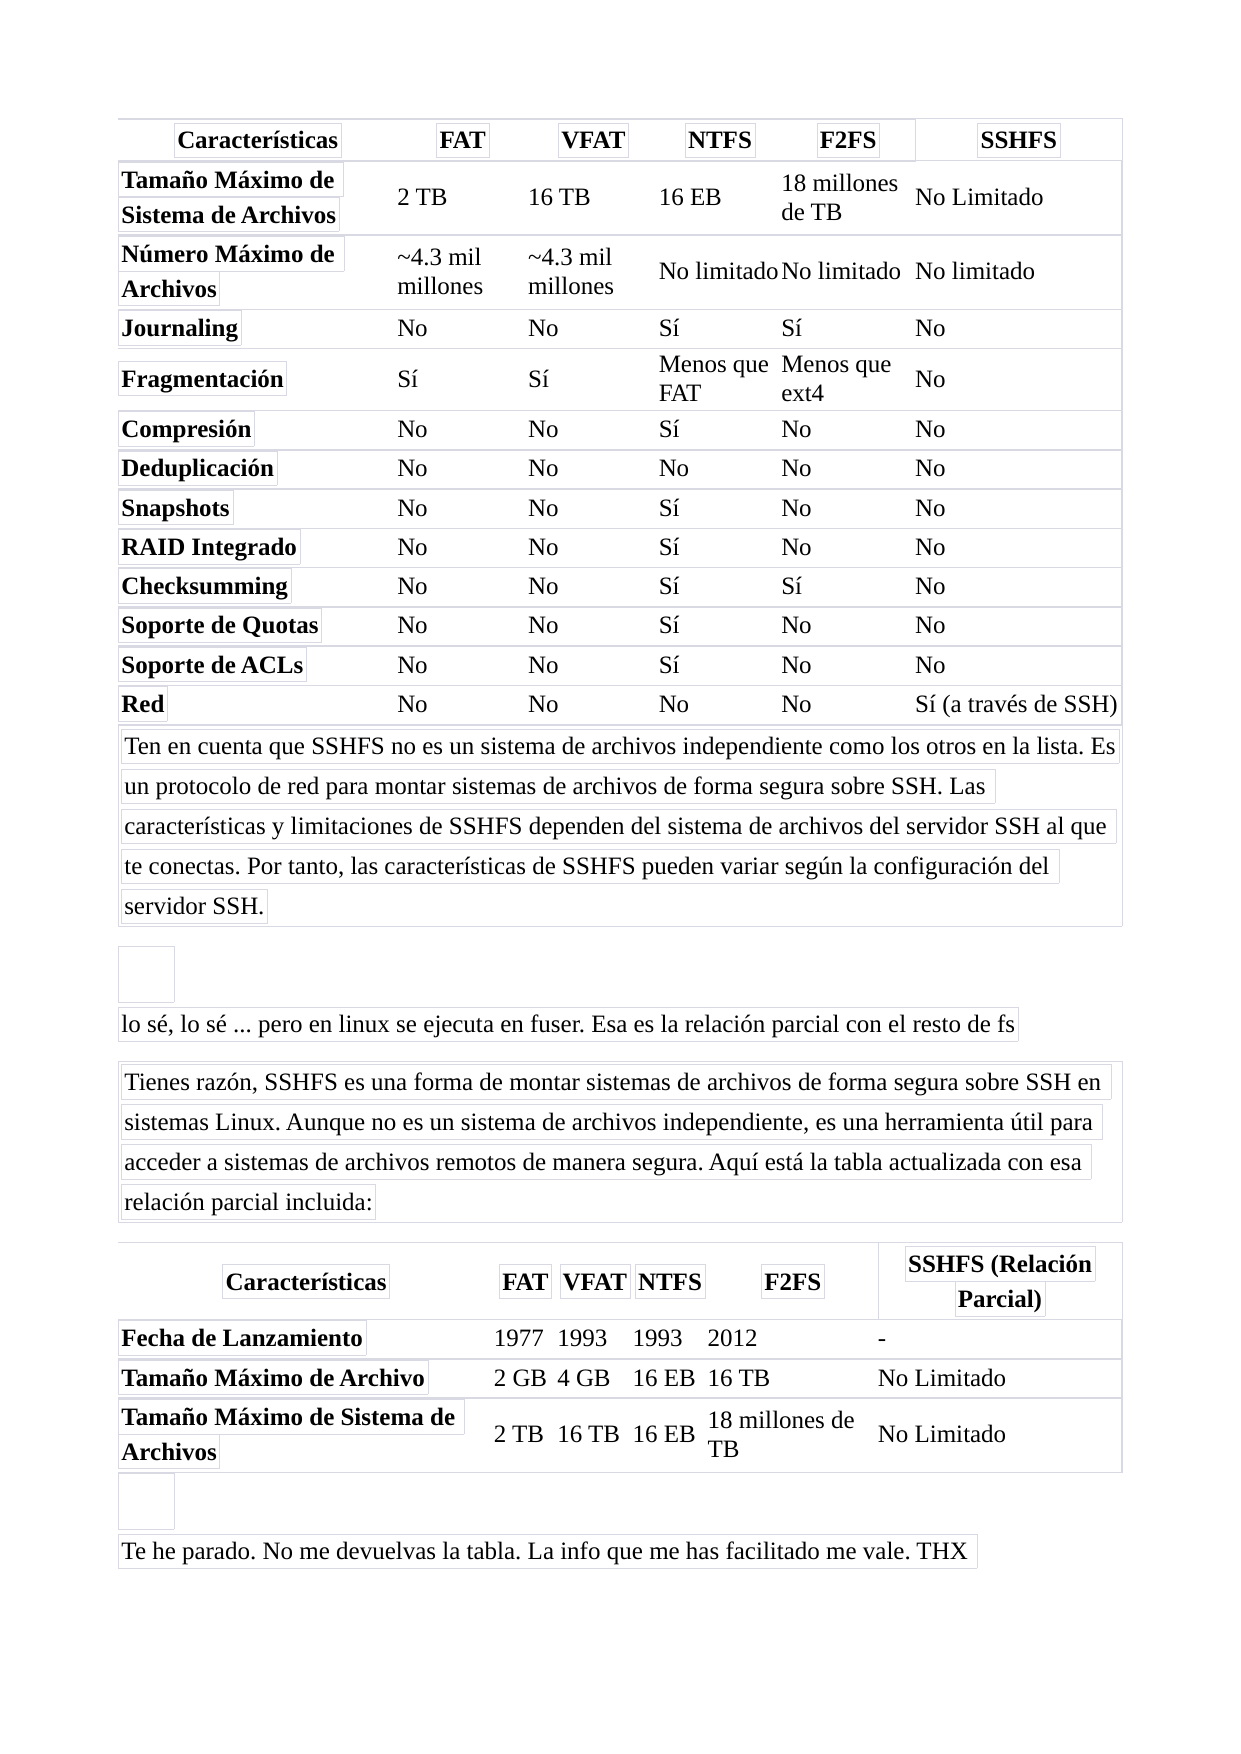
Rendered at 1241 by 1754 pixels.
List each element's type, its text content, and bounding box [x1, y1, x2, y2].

table_header VFAT [528, 120, 658, 160]
table_cell No [528, 451, 658, 488]
table_cell Sí [659, 568, 781, 606]
table_cell No [397, 568, 528, 606]
table_header NTFS [659, 120, 781, 160]
table_cell No [397, 310, 528, 348]
table_header F2FS [708, 1243, 878, 1319]
table_cell No [528, 490, 658, 527]
table_cell No limitado [781, 236, 915, 308]
table_cell No [915, 490, 1121, 527]
table_cell 2012 [708, 1320, 878, 1358]
table_header Características [118, 1243, 493, 1319]
table_cell No [915, 310, 1121, 348]
text [1019, 1007, 1122, 1041]
table_cell 4 GB [557, 1360, 632, 1397]
table_cell No [781, 608, 915, 645]
table_cell No [528, 608, 658, 645]
table_cell No [915, 529, 1121, 567]
table_cell Sí [781, 568, 915, 606]
table_header F2FS [781, 120, 915, 160]
table_cell No [528, 310, 658, 348]
table_cell No [915, 608, 1121, 645]
table_cell 18 millones de TB [708, 1399, 878, 1471]
table_cell No [397, 608, 528, 645]
table_cell No limitado [915, 236, 1121, 308]
table_cell Tamaño Máximo de Archivo [118, 1360, 493, 1397]
table_cell No [915, 568, 1121, 606]
text Te he parado. No me devuelvas la tabla. La info que me has facilitado me vale. THX [119, 1535, 977, 1568]
table_cell Menos que FAT [659, 349, 781, 410]
table_cell No [528, 568, 658, 606]
table_header FAT [494, 1243, 557, 1319]
table_cell Soporte de ACLs [118, 647, 397, 684]
table_cell 2 TB [494, 1399, 557, 1471]
table_cell Checksumming [118, 568, 397, 606]
table_cell 2 TB [397, 162, 528, 234]
table_cell 16 TB [708, 1360, 878, 1397]
table_cell 1993 [557, 1320, 632, 1358]
table_cell Sí [397, 349, 528, 410]
table_cell No [781, 490, 915, 527]
table_cell No [397, 686, 528, 724]
table_cell No [528, 411, 658, 449]
table_cell No Limitado [878, 1360, 1121, 1397]
text Ten en cuenta que SSHFS no es un sistema de archivos independiente como los otros en la lista. Es un protocolo de red para montar sistemas de archivos de forma segura sobre SSH. Las características y limitaciones de SSHFS dependen del sistema de archivos del servidor SSH al que te conectas. Por tanto, las características de SSHFS pueden variar según la configuración del servidor SSH. [119, 726, 1122, 926]
table_cell No [397, 490, 528, 527]
table_cell No [528, 686, 658, 724]
table_header NTFS [633, 1243, 707, 1319]
table_cell Sí [528, 349, 658, 410]
table_cell No [659, 686, 781, 724]
table_header SSHFS [916, 119, 1122, 160]
table_cell No [397, 529, 528, 567]
table_cell 16 TB [557, 1399, 632, 1471]
table_cell No [781, 647, 915, 684]
table_cell No Limitado [878, 1399, 1121, 1471]
table_cell No [915, 451, 1121, 488]
table_cell 16 EB [633, 1399, 707, 1471]
table_cell Fecha de Lanzamiento [118, 1320, 493, 1358]
table_cell 16 EB [659, 162, 781, 234]
table_cell No [781, 411, 915, 449]
table_cell No [781, 451, 915, 488]
table_cell No [915, 349, 1121, 410]
table_cell ~4.3 mil millones [397, 236, 528, 308]
table_header SSHFS (Relación Parcial) [879, 1243, 1122, 1319]
table_cell No limitado [659, 236, 781, 308]
table_cell Sí [659, 310, 781, 348]
table_cell Deduplicación [118, 451, 397, 488]
table_cell 2 GB [494, 1360, 557, 1397]
table_cell Compresión [118, 411, 397, 449]
table_cell No Limitado [915, 161, 1121, 234]
table_cell No [781, 686, 915, 724]
table_cell 16 TB [528, 162, 658, 234]
table_cell No [915, 647, 1121, 684]
table_cell RAID Integrado [118, 529, 397, 567]
table_cell 1993 [633, 1320, 707, 1358]
table_header Características [118, 120, 397, 160]
table_cell No [397, 647, 528, 684]
table_cell Sí [659, 647, 781, 684]
table_cell Fragmentación [118, 349, 397, 410]
text [978, 1533, 1122, 1568]
table_cell Sí [659, 490, 781, 527]
table_header VFAT [557, 1243, 632, 1319]
table_cell Soporte de Quotas [118, 608, 397, 645]
table_cell 18 millones de TB [781, 162, 915, 234]
table_cell Sí [659, 529, 781, 567]
text Tienes razón, SSHFS es una forma de montar sistemas de archivos de forma segura sobre SSH en sistemas Linux. Aunque no es un sistema de archivos independiente, es una herramienta útil para acceder a sistemas de archivos remotos de manera segura. Aquí está la tabla actualizada con esa relación parcial incluida: [119, 1062, 1122, 1222]
table_cell Sí [781, 310, 915, 348]
table_cell 16 EB [633, 1360, 707, 1397]
table_cell Sí [659, 411, 781, 449]
table_cell No [781, 529, 915, 567]
table_cell Journaling [118, 310, 397, 348]
table_cell No [915, 411, 1121, 449]
table_cell Snapshots [118, 490, 397, 527]
table_cell No [397, 411, 528, 449]
text lo sé, lo sé ... pero en linux se ejecuta en fuser. Esa es la relación parcial con el resto de fs [119, 1008, 1018, 1041]
table_cell No [397, 451, 528, 488]
table_cell No [528, 529, 658, 567]
table_header FAT [397, 120, 528, 160]
table_cell ~4.3 mil millones [528, 236, 658, 308]
table_cell Tamaño Máximo de Sistema de Archivos [118, 162, 397, 234]
table_cell No [659, 451, 781, 488]
table_cell Tamaño Máximo de Sistema de Archivos [118, 1399, 493, 1471]
table_cell Número Máximo de Archivos [118, 236, 397, 308]
table_cell Menos que ext4 [781, 349, 915, 410]
table_cell Sí (a través de SSH) [915, 686, 1121, 724]
table_cell Red [118, 686, 397, 724]
table_cell No [528, 647, 658, 684]
table_cell - [878, 1320, 1121, 1358]
table_cell Sí [659, 608, 781, 645]
table_cell 1977 [494, 1320, 557, 1358]
